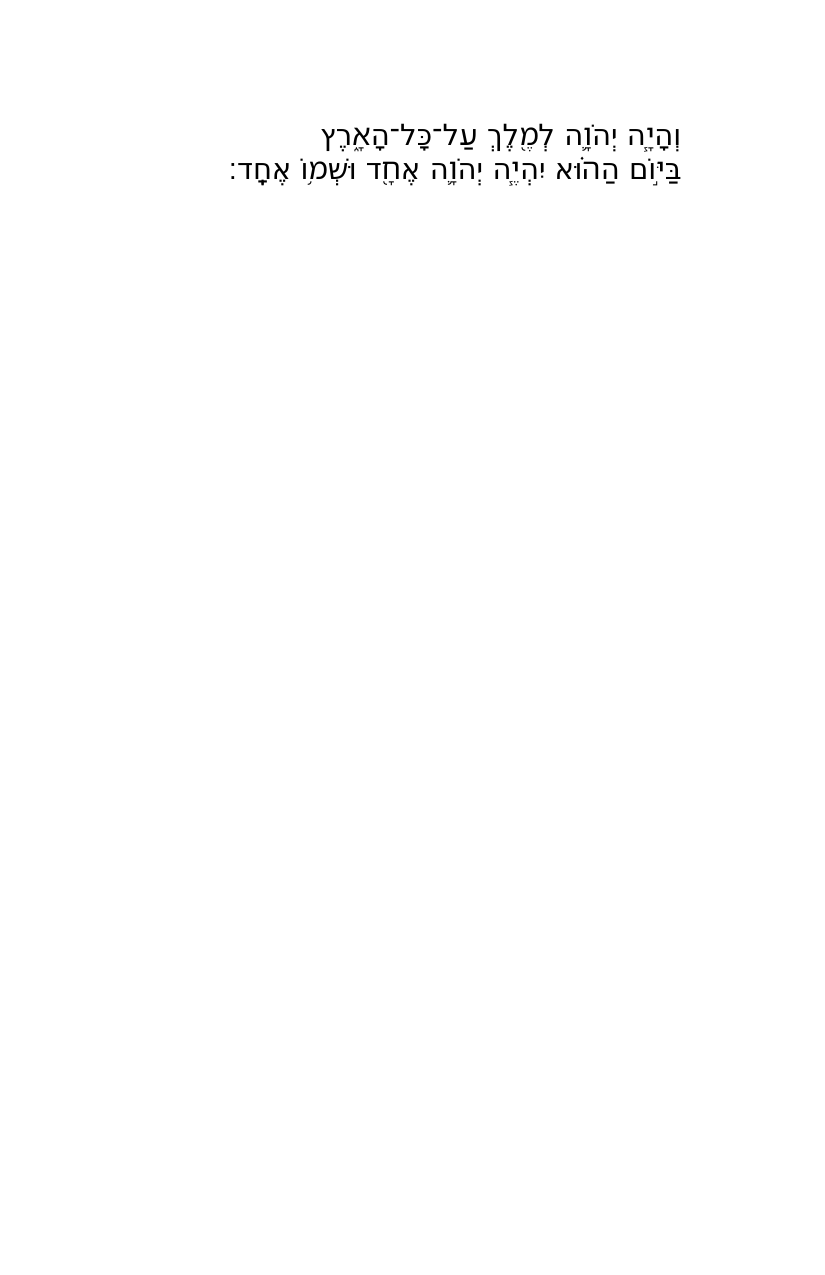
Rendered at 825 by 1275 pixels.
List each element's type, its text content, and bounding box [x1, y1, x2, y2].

text וְהָיָ֧ה יְהֹוָ֛ה לְמֶ֖לֶךְ עַל־כָּל־הָאָ֑רֶץ [53, 118, 756, 152]
text בַּיּ֣וֹם הַה֗וּא יִהְיֶ֧ה יְהֹוָ֛ה אֶחָ֖ד וּשְׁמ֥וֹ אֶחָֽד׃ [53, 152, 756, 186]
